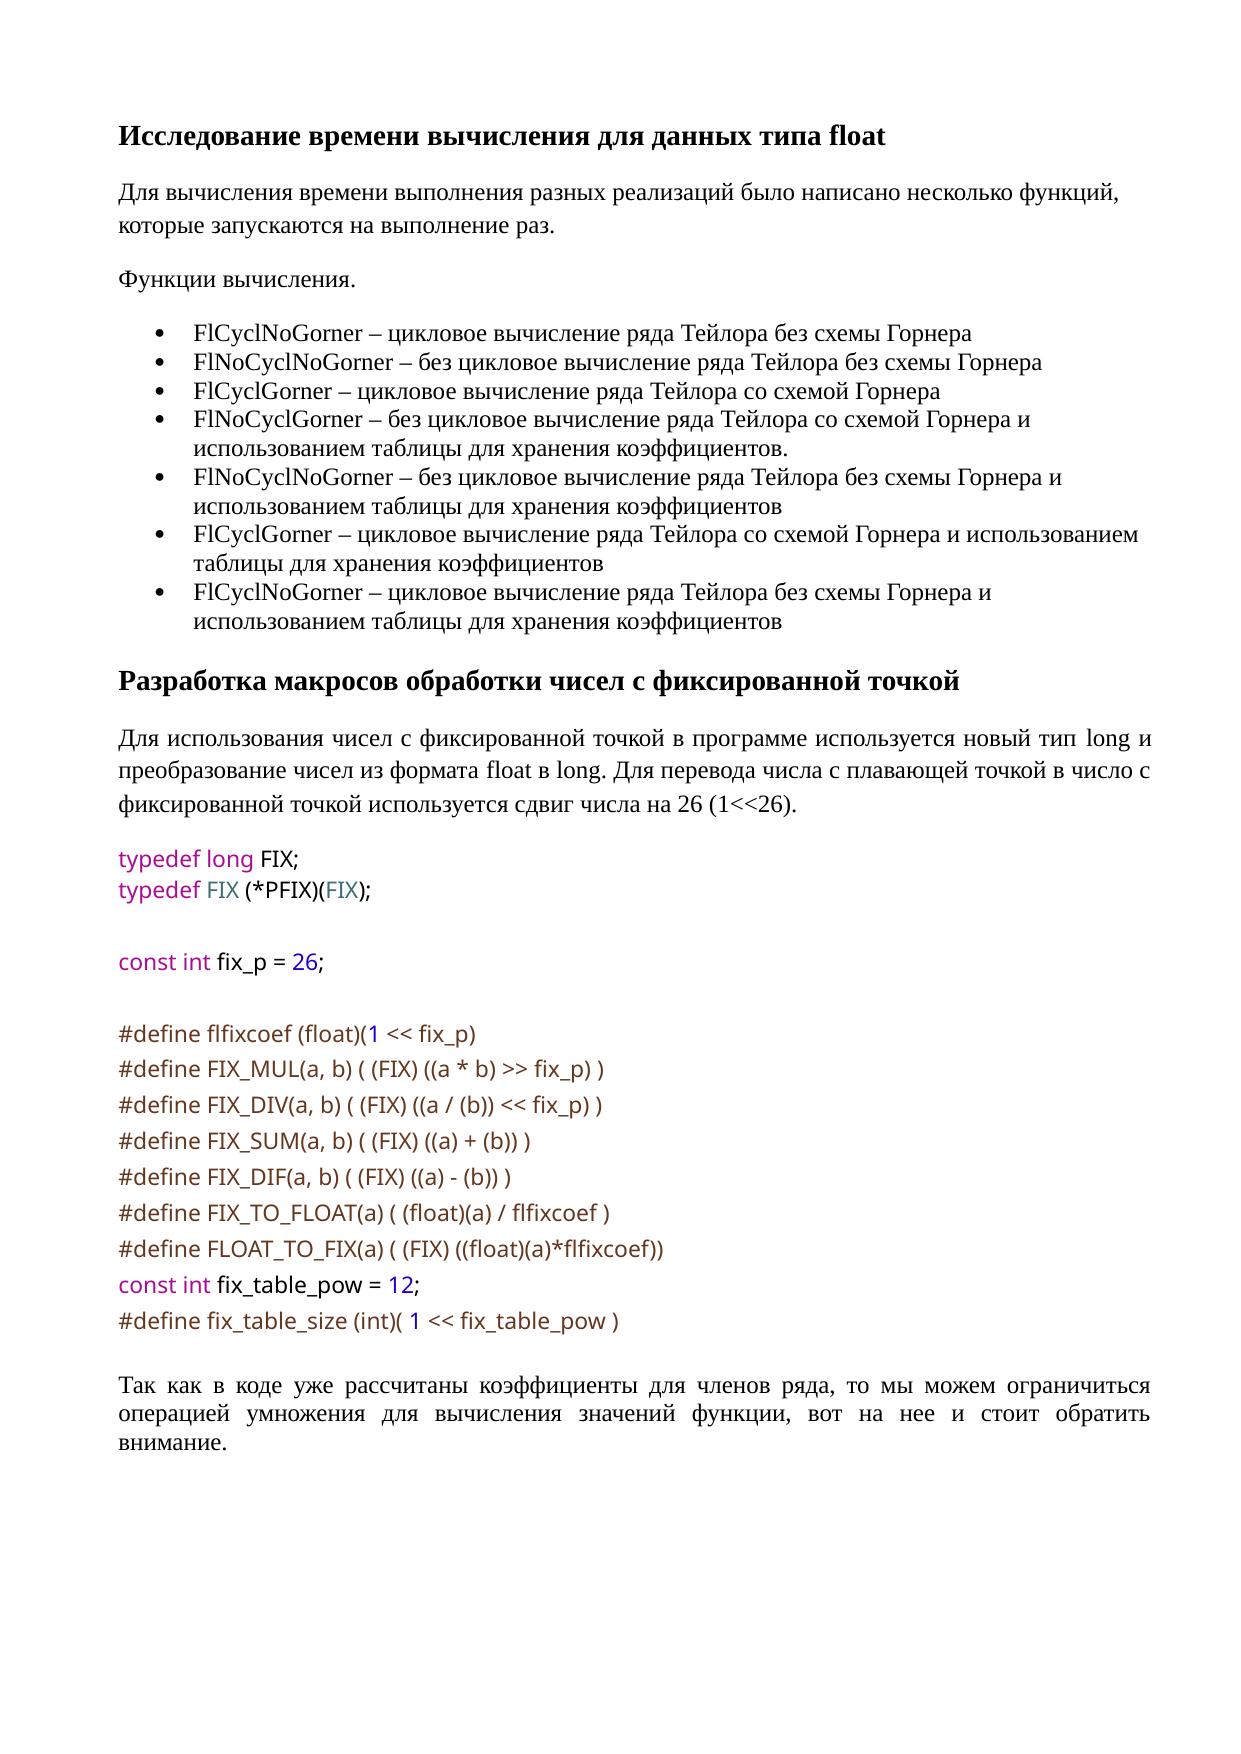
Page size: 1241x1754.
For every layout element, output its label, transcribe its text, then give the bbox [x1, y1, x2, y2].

text #define FIX_SUM(a, b) ( (FIX) ((a) + (b)) ) [118, 1125, 1152, 1157]
text #define FIX_DIF(a, b) ( (FIX) ((a) - (b)) ) [118, 1161, 1152, 1192]
list FlCyclGorner – цикловое вычисление ряда Тейлора со схемой Горнера [156, 376, 1152, 404]
list FlNoCyclNoGorner – без цикловое вычисление ряда Тейлора без схемы Горнера и использованием таблицы для хранения коэффициентов [156, 462, 1152, 519]
list Исследование времени вычисления для данных типа float [118, 118, 1152, 152]
list FlCyclNoGorner – цикловое вычисление ряда Тейлора без схемы Горнера [156, 318, 1152, 347]
text #define FLOAT_TO_FIX(a) ( (FIX) ((float)(a)*flfixcoef)) [118, 1233, 1152, 1264]
text typedef FIX (*PFIX)(FIX); [118, 874, 1152, 905]
text Для вычисления времени выполнения разных реализаций было написано несколько функций, которые запускаются на выполнение раз. [118, 177, 1152, 239]
text const int fix_table_pow = 12; [118, 1269, 1152, 1300]
text Так как в коде уже рассчитаны коэффициенты для членов ряда, то мы можем ограничиться операцией умножения для вычисления значений функции, вот на нее и стоит обратить внимание. [118, 1370, 1152, 1456]
text typedef long FIX; [118, 842, 1152, 874]
list FlNoCyclGorner – без цикловое вычисление ряда Тейлора со схемой Горнера и использованием таблицы для хранения коэффициентов. [156, 404, 1152, 462]
list FlNoCyclNoGorner – без цикловое вычисление ряда Тейлора без схемы Горнера [156, 347, 1152, 376]
text const int fix_p = 26; [118, 946, 1152, 977]
text Функции вычисления. [118, 264, 1152, 293]
list FlCyclNoGorner – цикловое вычисление ряда Тейлора без схемы Горнера и использованием таблицы для хранения коэффициентов [156, 577, 1152, 634]
text #define FIX_DIV(a, b) ( (FIX) ((a / (b)) << fix_p) ) [118, 1089, 1152, 1121]
text #define FIX_MUL(a, b) ( (FIX) ((a * b) >> fix_p) ) [118, 1053, 1152, 1085]
list FlCyclGorner – цикловое вычисление ряда Тейлора со схемой Горнера и использованием таблицы для хранения коэффициентов [156, 519, 1152, 577]
list Разработка макросов обработки чисел с фиксированной точкой [118, 663, 1152, 697]
text Для использования чисел с фиксированной точкой в программе используется новый тип long и преобразование чисел из формата float в long. Для перевода числа с плавающей точкой в число с фиксированной точкой используется сдвиг числа на 26 (1<<26). [118, 723, 1152, 817]
text #define flfixcoef (float)(1 << fix_p) [118, 1017, 1152, 1049]
text #define FIX_TO_FLOAT(a) ( (float)(a) / flfixcoef ) [118, 1197, 1152, 1228]
text #define fix_table_size (int)( 1 << fix_table_pow ) [118, 1305, 1152, 1336]
